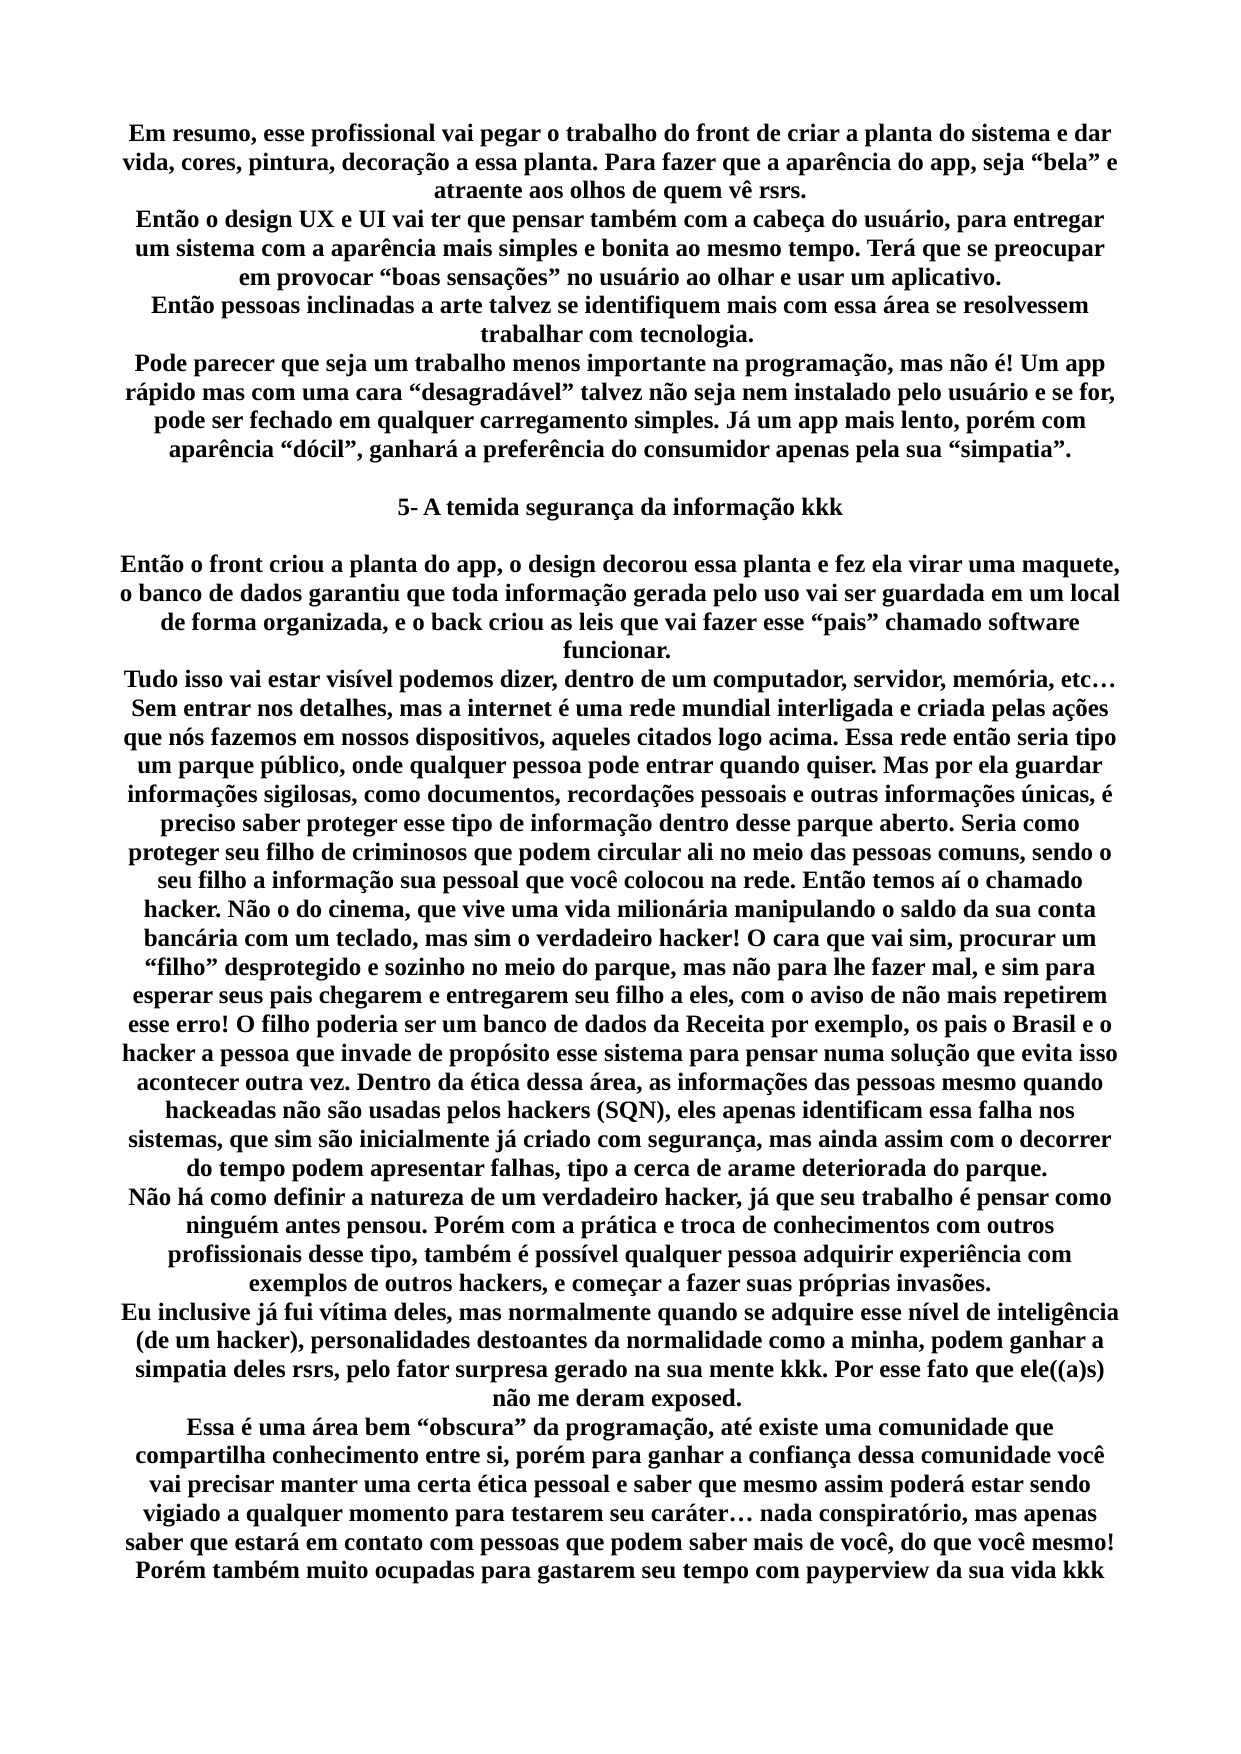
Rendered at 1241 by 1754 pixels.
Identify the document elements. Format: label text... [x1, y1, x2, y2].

text 5- A temida segurança da informação kkk [118, 492, 1122, 521]
text Então pessoas inclinadas a arte talvez se identifiquem mais com essa área se resolvessem trabalhar com tecnologia. [118, 291, 1122, 348]
text Então o front criou a planta do app, o design decorou essa planta e fez ela virar uma maquete, o banco de dados garantiu que toda informação gerada pelo uso vai ser guardada em um local de forma organizada, e o back criou as leis que vai fazer esse “pais” chamado software funcionar. [118, 549, 1122, 664]
text Em resumo, esse profissional vai pegar o trabalho do front de criar a planta do sistema e dar vida, cores, pintura, decoração a essa planta. Para fazer que a aparência do app, seja “bela” e atraente aos olhos de quem vê rsrs. [118, 118, 1122, 204]
text Pode parecer que seja um trabalho menos importante na programação, mas não é! Um app rápido mas com uma cara “desagradável” talvez não seja nem instalado pelo usuário e se for, pode ser fechado em qualquer carregamento simples. Já um app mais lento, porém com aparência “dócil”, ganhará a preferência do consumidor apenas pela sua “simpatia”. [118, 348, 1122, 463]
text Eu inclusive já fui vítima deles, mas normalmente quando se adquire esse nível de inteligência (de um hacker), personalidades destoantes da normalidade como a minha, podem ganhar a simpatia deles rsrs, pelo fator surpresa gerado na sua mente kkk. Por esse fato que ele((a)s) não me deram exposed. [118, 1297, 1122, 1412]
text Essa é uma área bem “obscura” da programação, até existe uma comunidade que compartilha conhecimento entre si, porém para ganhar a confiança dessa comunidade você vai precisar manter uma certa ética pessoal e saber que mesmo assim poderá estar sendo vigiado a qualquer momento para testarem seu caráter… nada conspiratório, mas apenas saber que estará em contato com pessoas que podem saber mais de você, do que você mesmo! Porém também muito ocupadas para gastarem seu tempo com payperview da sua vida kkk [118, 1412, 1122, 1584]
text Então o design UX e UI vai ter que pensar também com a cabeça do usuário, para entregar um sistema com a aparência mais simples e bonita ao mesmo tempo. Terá que se preocupar em provocar “boas sensações” no usuário ao olhar e usar um aplicativo. [118, 204, 1122, 291]
text Tudo isso vai estar visível podemos dizer, dentro de um computador, servidor, memória, etc… Sem entrar nos detalhes, mas a internet é uma rede mundial interligada e criada pelas ações que nós fazemos em nossos dispositivos, aqueles citados logo acima. Essa rede então seria tipo um parque público, onde qualquer pessoa pode entrar quando quiser. Mas por ela guardar informações sigilosas, como documentos, recordações pessoais e outras informações únicas, é preciso saber proteger esse tipo de informação dentro desse parque aberto. Seria como proteger seu filho de criminosos que podem circular ali no meio das pessoas comuns, sendo o seu filho a informação sua pessoal que você colocou na rede. Então temos aí o chamado hacker. Não o do cinema, que vive uma vida milionária manipulando o saldo da sua conta bancária com um teclado, mas sim o verdadeiro hacker! O cara que vai sim, procurar um “filho” desprotegido e sozinho no meio do parque, mas não para lhe fazer mal, e sim para esperar seus pais chegarem e entregarem seu filho a eles, com o aviso de não mais repetirem esse erro! O filho poderia ser um banco de dados da Receita por exemplo, os pais o Brasil e o hacker a pessoa que invade de propósito esse sistema para pensar numa solução que evita isso acontecer outra vez. Dentro da ética dessa área, as informações das pessoas mesmo quando hackeadas não são usadas pelos hackers (SQN), eles apenas identificam essa falha nos sistemas, que sim são inicialmente já criado com segurança, mas ainda assim com o decorrer do tempo podem apresentar falhas, tipo a cerca de arame deteriorada do parque. [118, 664, 1122, 1182]
text Não há como definir a natureza de um verdadeiro hacker, já que seu trabalho é pensar como ninguém antes pensou. Porém com a prática e troca de conhecimentos com outros profissionais desse tipo, também é possível qualquer pessoa adquirir experiência com exemplos de outros hackers, e começar a fazer suas próprias invasões. [118, 1182, 1122, 1297]
